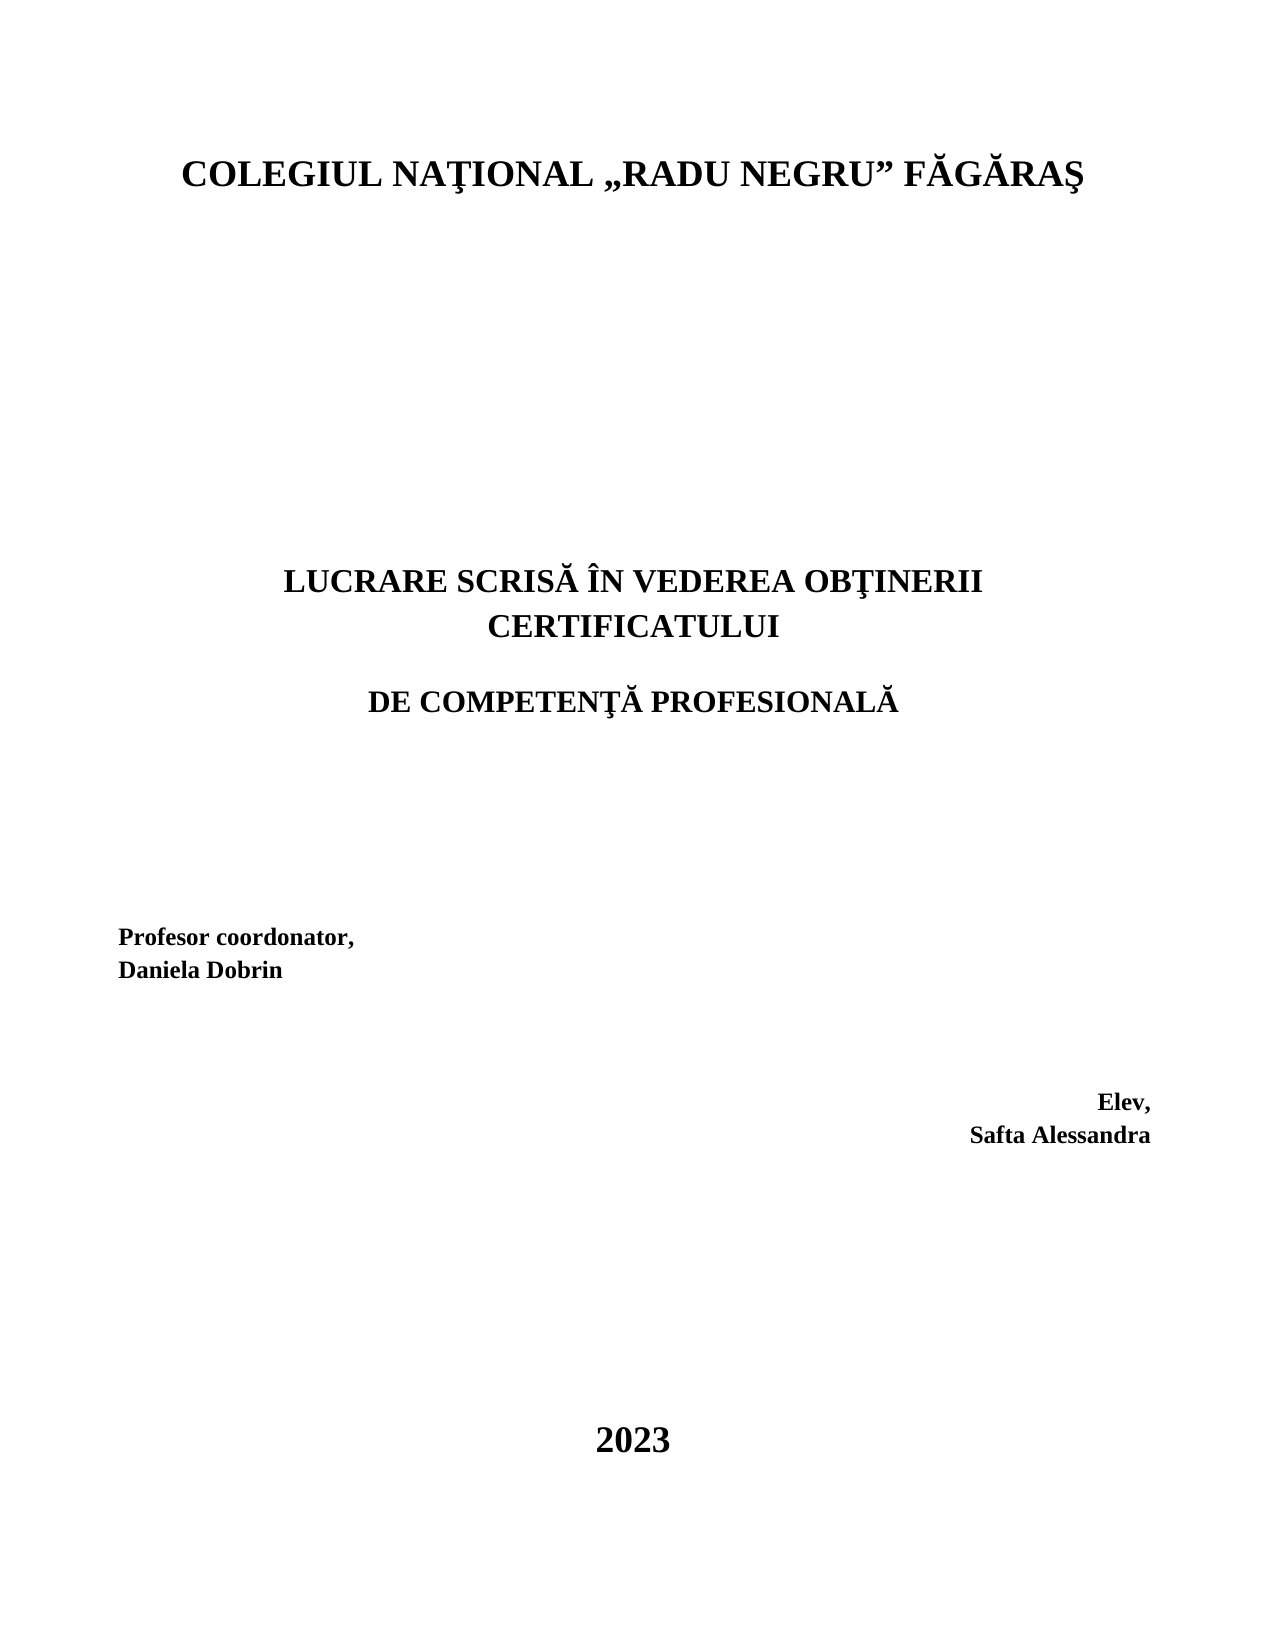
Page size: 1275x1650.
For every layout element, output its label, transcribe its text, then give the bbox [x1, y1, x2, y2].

text Safta Alessandra [118, 1120, 1157, 1149]
text Daniela Dobrin [118, 955, 1157, 984]
text CERTIFICATULUI [118, 606, 1157, 644]
text 2023 [118, 1418, 1157, 1461]
text LUCRARE SCRISĂ ÎN VEDEREA OBŢINERII [118, 562, 1157, 600]
text Profesor coordonator, [118, 922, 1157, 951]
text DE COMPETENŢĂ PROFESIONALĂ [118, 683, 1157, 719]
text Elev, [118, 1087, 1157, 1116]
text COLEGIUL NAŢIONAL „RADU NEGRU” FĂGĂRAŞ [118, 151, 1157, 260]
